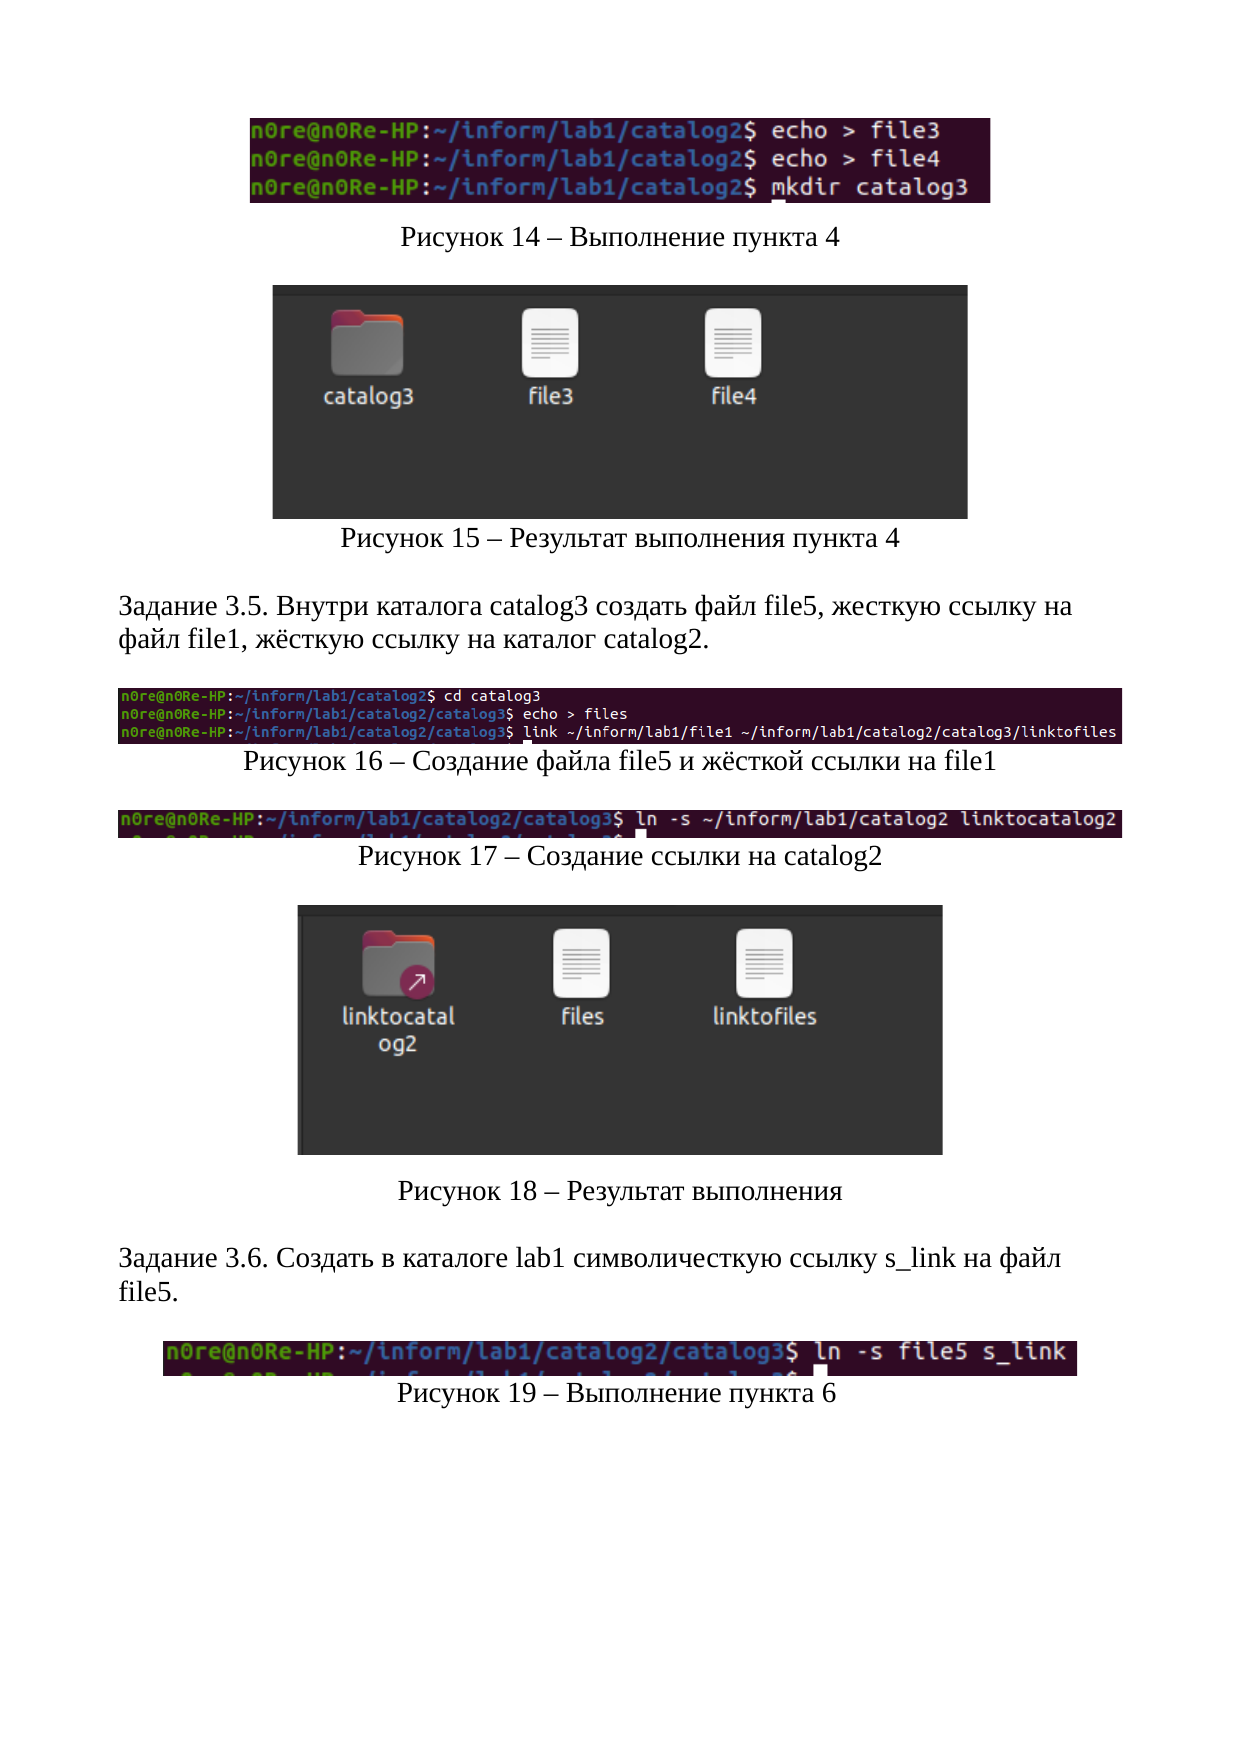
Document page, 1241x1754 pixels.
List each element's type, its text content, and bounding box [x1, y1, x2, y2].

text Рисунок 14 – Выполнение пункта 4 [118, 118, 1122, 252]
text Рисунок 16 – Создание файла file5 и жёсткой ссылки на file1 [118, 744, 1122, 777]
text Рисунок 17 – Создание ссылки на catalog2 [118, 838, 1122, 871]
picture [249, 118, 991, 203]
picture [118, 810, 1123, 838]
picture [297, 905, 943, 1155]
text Рисунок 15 – Результат выполнения пункта 4 [118, 286, 1122, 554]
text Задание 3.5. Внутри каталога catalog3 создать файл file5, жесткую ссылку на файл file1, жёсткую ссылку на каталог catalog2. [118, 588, 1122, 655]
picture [163, 1341, 1078, 1376]
text Задание 3.6. Создать в каталоге lab1 символичесткую ссылку s_link на файл file5. [118, 1240, 1122, 1307]
picture [118, 688, 1123, 744]
picture [272, 285, 968, 519]
text Рисунок 18 – Результат выполнения [118, 905, 1122, 1207]
text Рисунок 19 – Выполнение пункта 6 [118, 1341, 1122, 1409]
